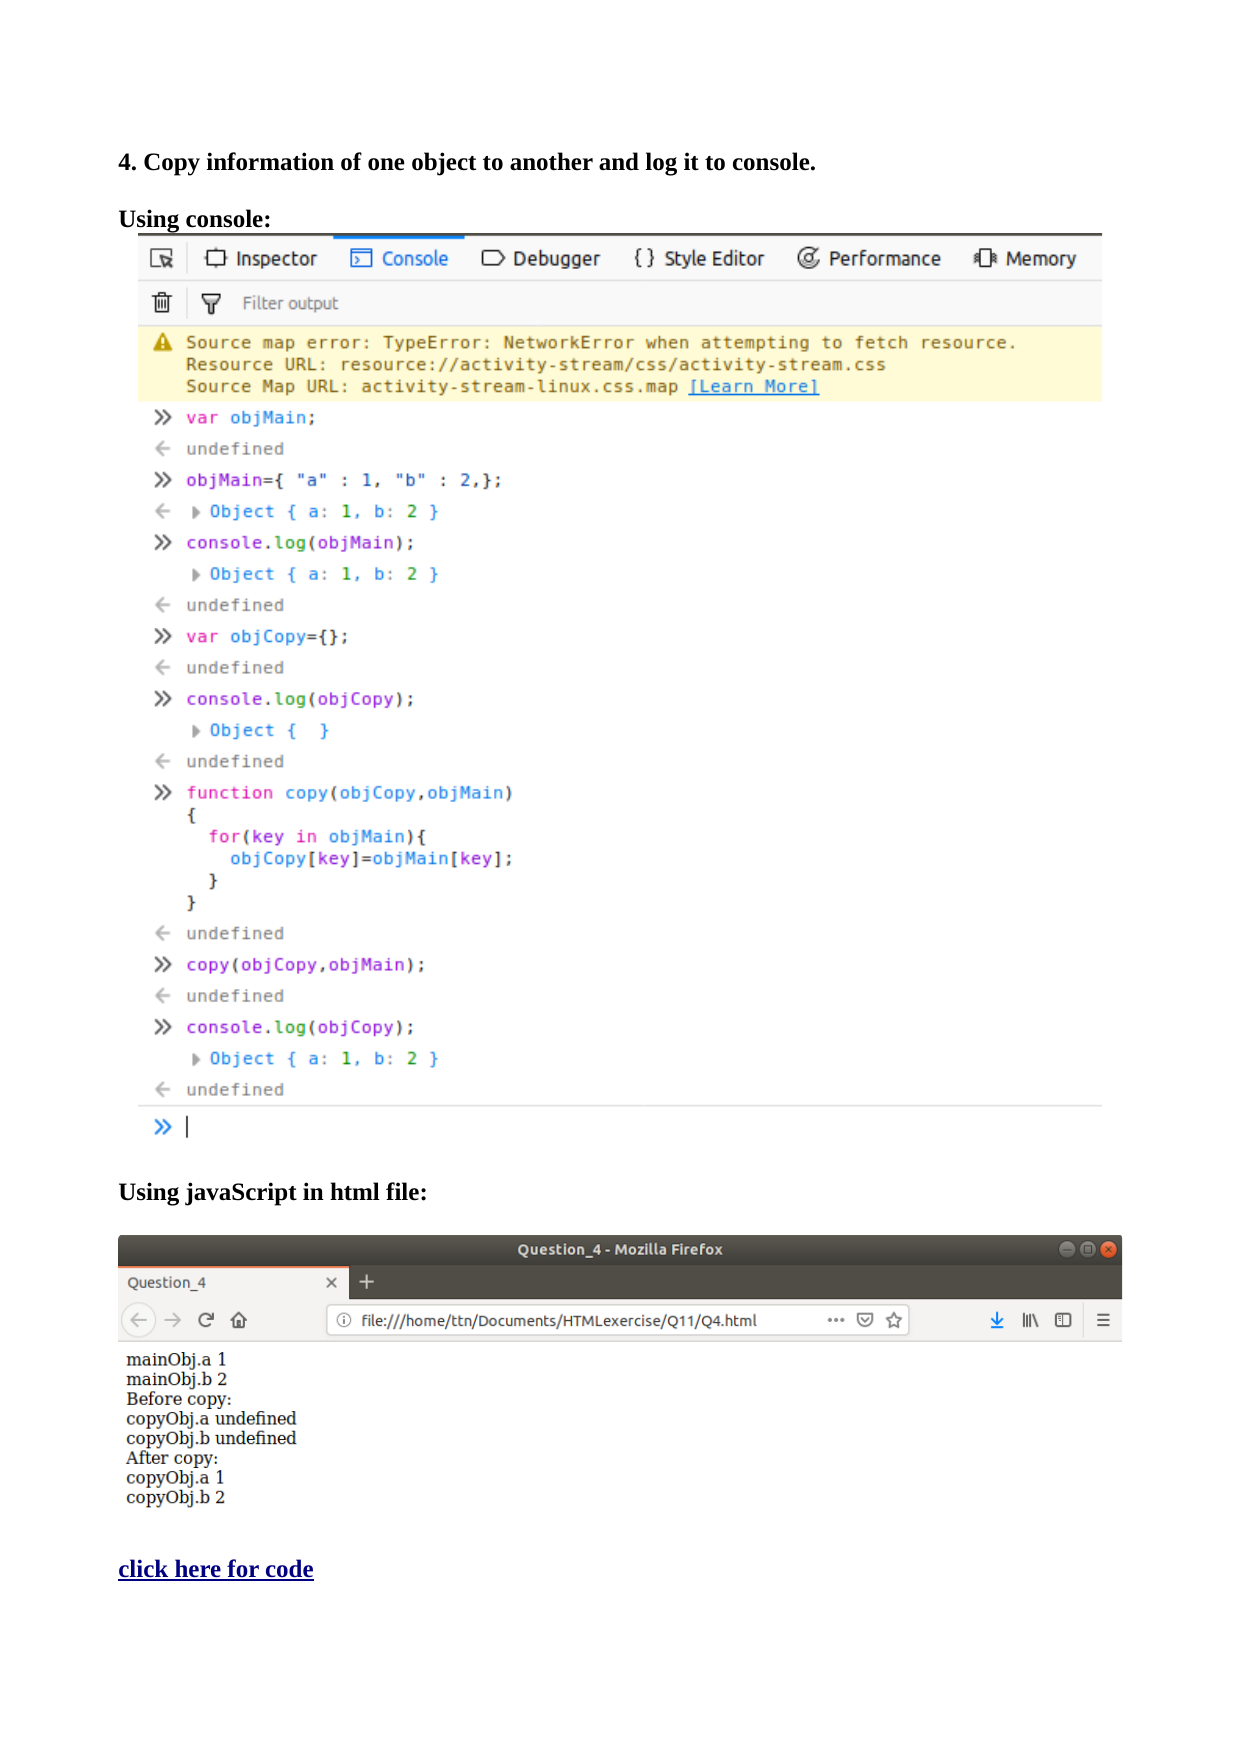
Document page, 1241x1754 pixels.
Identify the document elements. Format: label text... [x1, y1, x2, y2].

text Using console: [118, 204, 1122, 233]
text 4. Copy information of one object to another and log it to console. [118, 147, 1122, 176]
text Using javaScript in html file: [118, 1177, 1122, 1206]
text click here for code [118, 1554, 1122, 1583]
picture [118, 1235, 1123, 1526]
picture [138, 233, 1103, 1149]
